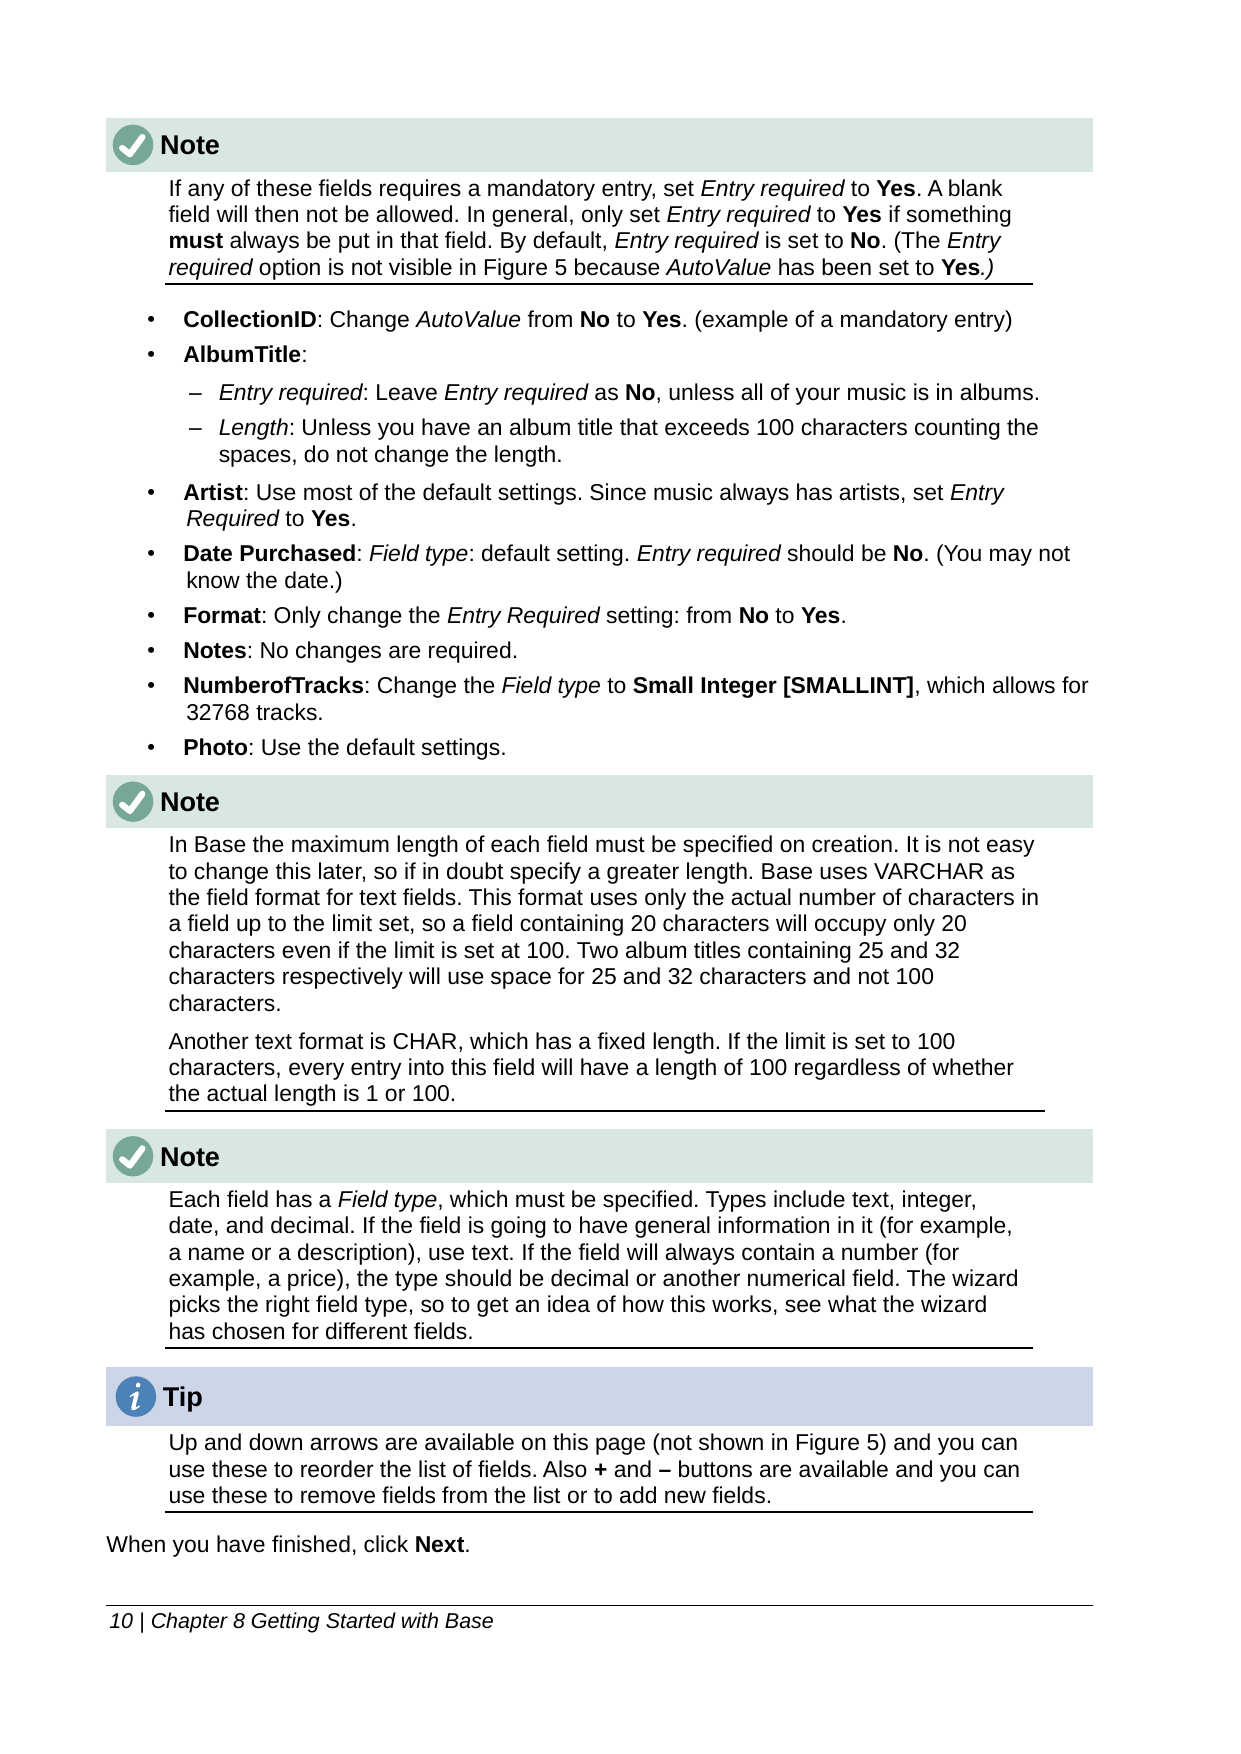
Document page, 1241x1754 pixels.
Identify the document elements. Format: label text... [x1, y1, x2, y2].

text Up and down arrows are available on this page (not shown in Figure 5) and you can use these to reorder the list of fields. Also + and – buttons are available and you can use these to remove fields from the list or to add new fields. [165, 1426, 1033, 1511]
list Date Purchased: Field type: default setting. Entry required should be No. (You may not know the date.) [144, 537, 1093, 593]
list Format: Only change the Entry Required setting: from No to Yes. [144, 599, 1093, 628]
text In Base the maximum length of each field must be specified on creation. It is not easy to change this later, so if in doubt specify a greater length. Base uses VARCHAR as the field format for text fields. This format uses only the actual number of characters in a field up to the limit set, so a field containing 20 characters will occupy only 20 characters even if the limit is set at 100. Two album titles containing 25 and 32 characters respectively will use space for 25 and 32 characters and not 100 characters. [165, 828, 1045, 1016]
list NumberofTracks: Change the Field type to Small Integer [SMALLINT], which allows for 32768 tracks. [144, 669, 1093, 725]
text When you have finished, click Next. [106, 1531, 1093, 1557]
list Notes: No changes are required. [144, 634, 1093, 663]
list Entry required: Leave Entry required as No, unless all of your music is in albums. [189, 379, 1093, 405]
list CollectionID: Change AutoValue from No to Yes. (example of a mandatory entry) [144, 303, 1093, 332]
text Each field has a Field type, which must be specified. Types include text, integer, date, and decimal. If the field is going to have general information in it (for example, a name or a description), use text. If the field will always contain a number (for example, a price), the type should be decimal or another numerical field. The wizard picks the right field type, so to get an idea of how this works, see what the wizard has chosen for different fields. [165, 1183, 1033, 1347]
subtitle Note [106, 1129, 1093, 1183]
text Another text format is CHAR, which has a fixed length. If the limit is set to 100 characters, every entry into this field will have a length of 100 regardless of whether the actual length is 1 or 100. [165, 1024, 1045, 1110]
list Artist: Use most of the default settings. Since music always has artists, set Entry Required to Yes. [144, 476, 1093, 531]
subtitle Tip [106, 1367, 1093, 1426]
subtitle Note [106, 118, 1093, 172]
list Length: Unless you have an album title that exceeds 100 characters counting the spaces, do not change the length. [189, 414, 1093, 467]
list AlbumTitle: [144, 338, 1093, 370]
list Photo: Use the default settings. [144, 731, 1093, 763]
subtitle Note [106, 775, 1093, 828]
text If any of these fields requires a mandatory entry, set Entry required to Yes. A blank field will then not be allowed. In general, only set Entry required to Yes if something must always be put in that field. By default, Entry required is set to No. (The Entry required option is not visible in Figure 5 because AutoValue has been set to Yes.) [165, 172, 1033, 283]
